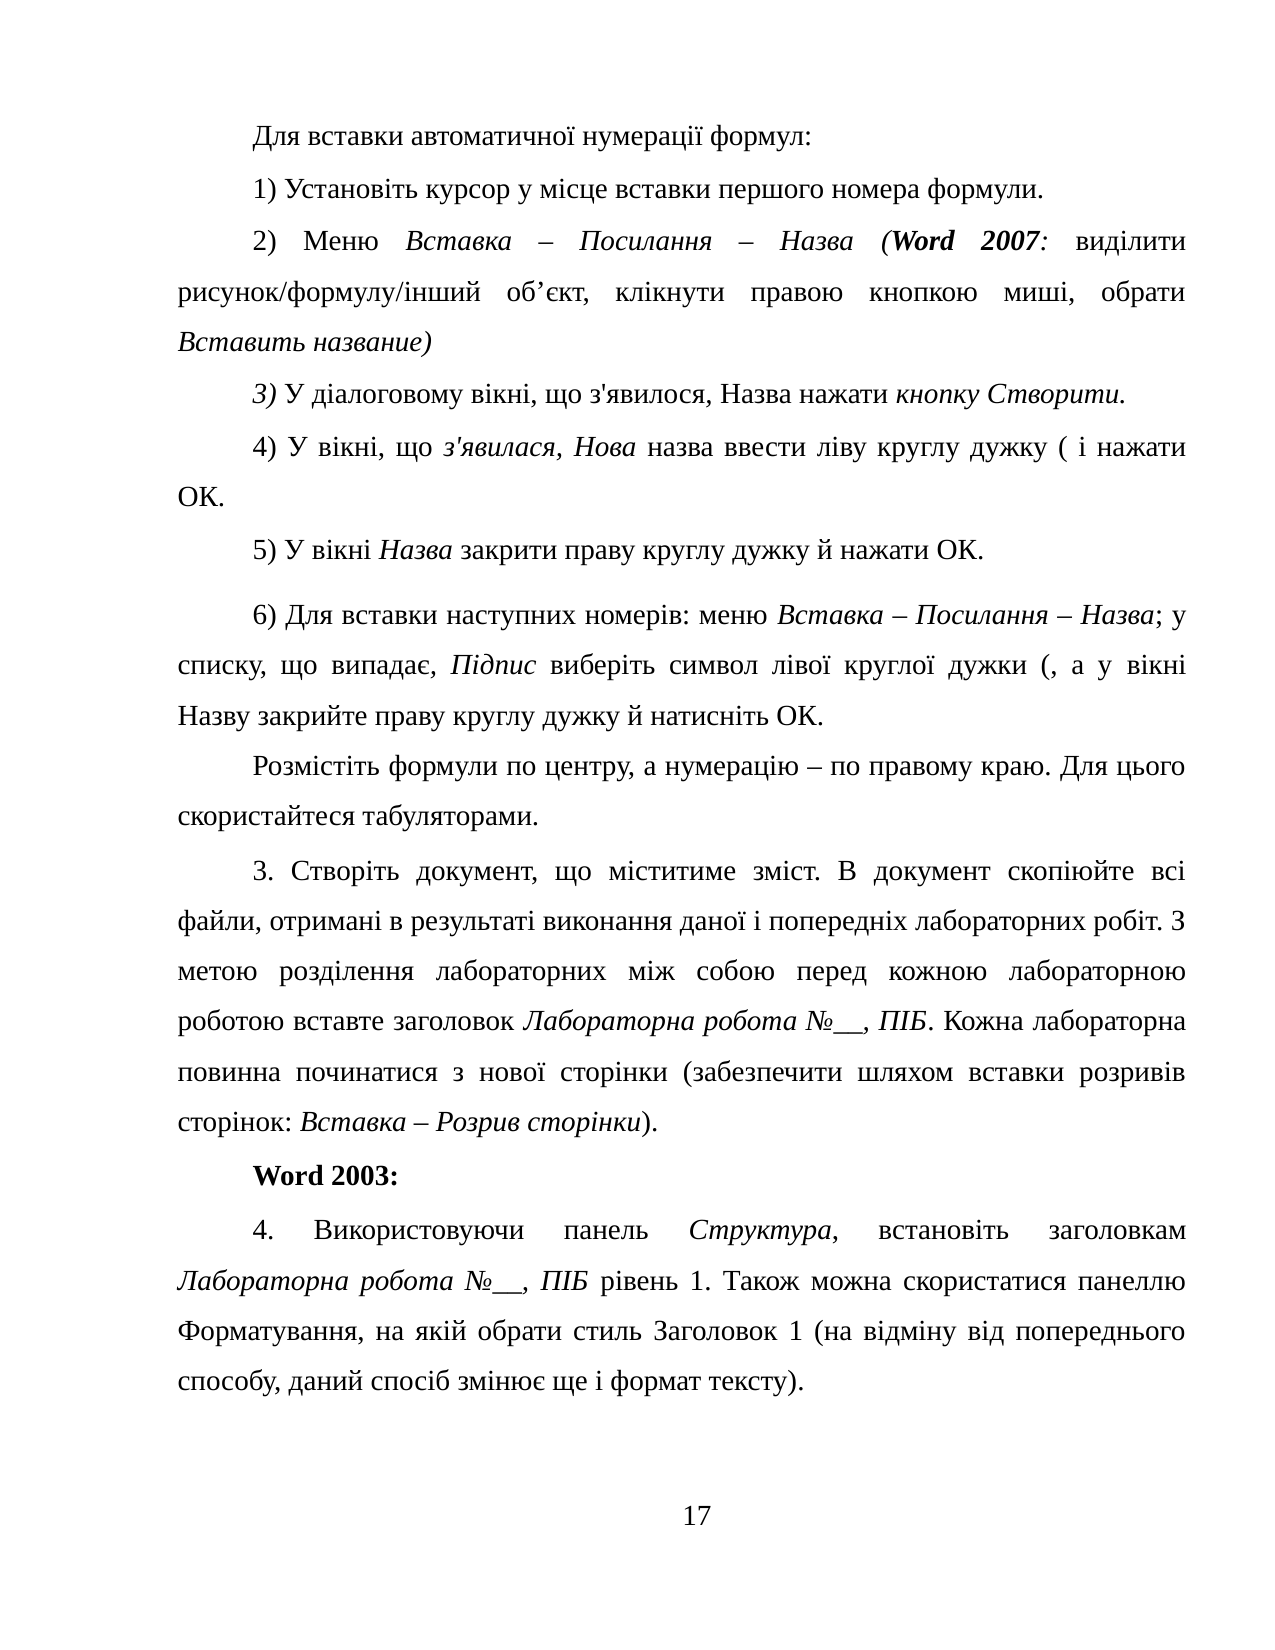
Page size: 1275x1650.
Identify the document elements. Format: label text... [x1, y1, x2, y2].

text Розмістіть формули по центру, а нумерацію – по правому краю. Для цього скористайтеся табуляторами. [177, 748, 1186, 832]
text 4) У вікні, що з'явилася, Нова назва ввести ліву круглу дужку ( і нажати ОК. [177, 429, 1186, 513]
text Word 2003: [177, 1158, 1186, 1192]
text 3. Створіть документ, що міститиме зміст. В документ скопіюйте всі файли, отримані в результаті виконання даної і попередніх лабораторних робіт. З метою розділення лабораторних між собою перед кожною лабораторною роботою вставте заголовок Лабораторна робота №__, ПІБ. Кожна лабораторна повинна починатися з нової сторінки (забезпечити шляхом вставки розривів сторінок: Вставка – Розрив сторінки). [177, 853, 1186, 1138]
text 1) Установіть курсор у місце вставки першого номера формули. [177, 171, 1186, 204]
text 2) Меню Вставка – Посилання – Назва (Word 2007: виділити рисунок/формулу/інший об’єкт, клікнути правою кнопкою миші, обрати Вставить название) [177, 223, 1186, 357]
text 5) У вікні Назва закрити праву круглу дужку й нажати ОК. [177, 532, 1186, 566]
text 6) Для вставки наступних номерів: меню Вставка – Посилання – Назва; у списку, що випадає, Підпис виберіть символ лівої круглої дужки (, а у вікні Назву закрийте праву круглу дужку й натисніть ОК. [177, 597, 1186, 731]
text 3) У діалоговому вікні, що з'явилося, Назва нажати кнопку Створити. [177, 377, 1186, 410]
text 4. Використовуючи панель Структура, встановіть заголовкам Лабораторна робота №__, ПІБ рівень 1. Також можна скористатися панеллю Форматування, на якій обрати стиль Заголовок 1 (на відміну від попереднього способу, даний спосіб змінює ще і формат тексту). [177, 1212, 1186, 1397]
text Для вставки автоматичної нумерації формул: [177, 118, 1186, 152]
